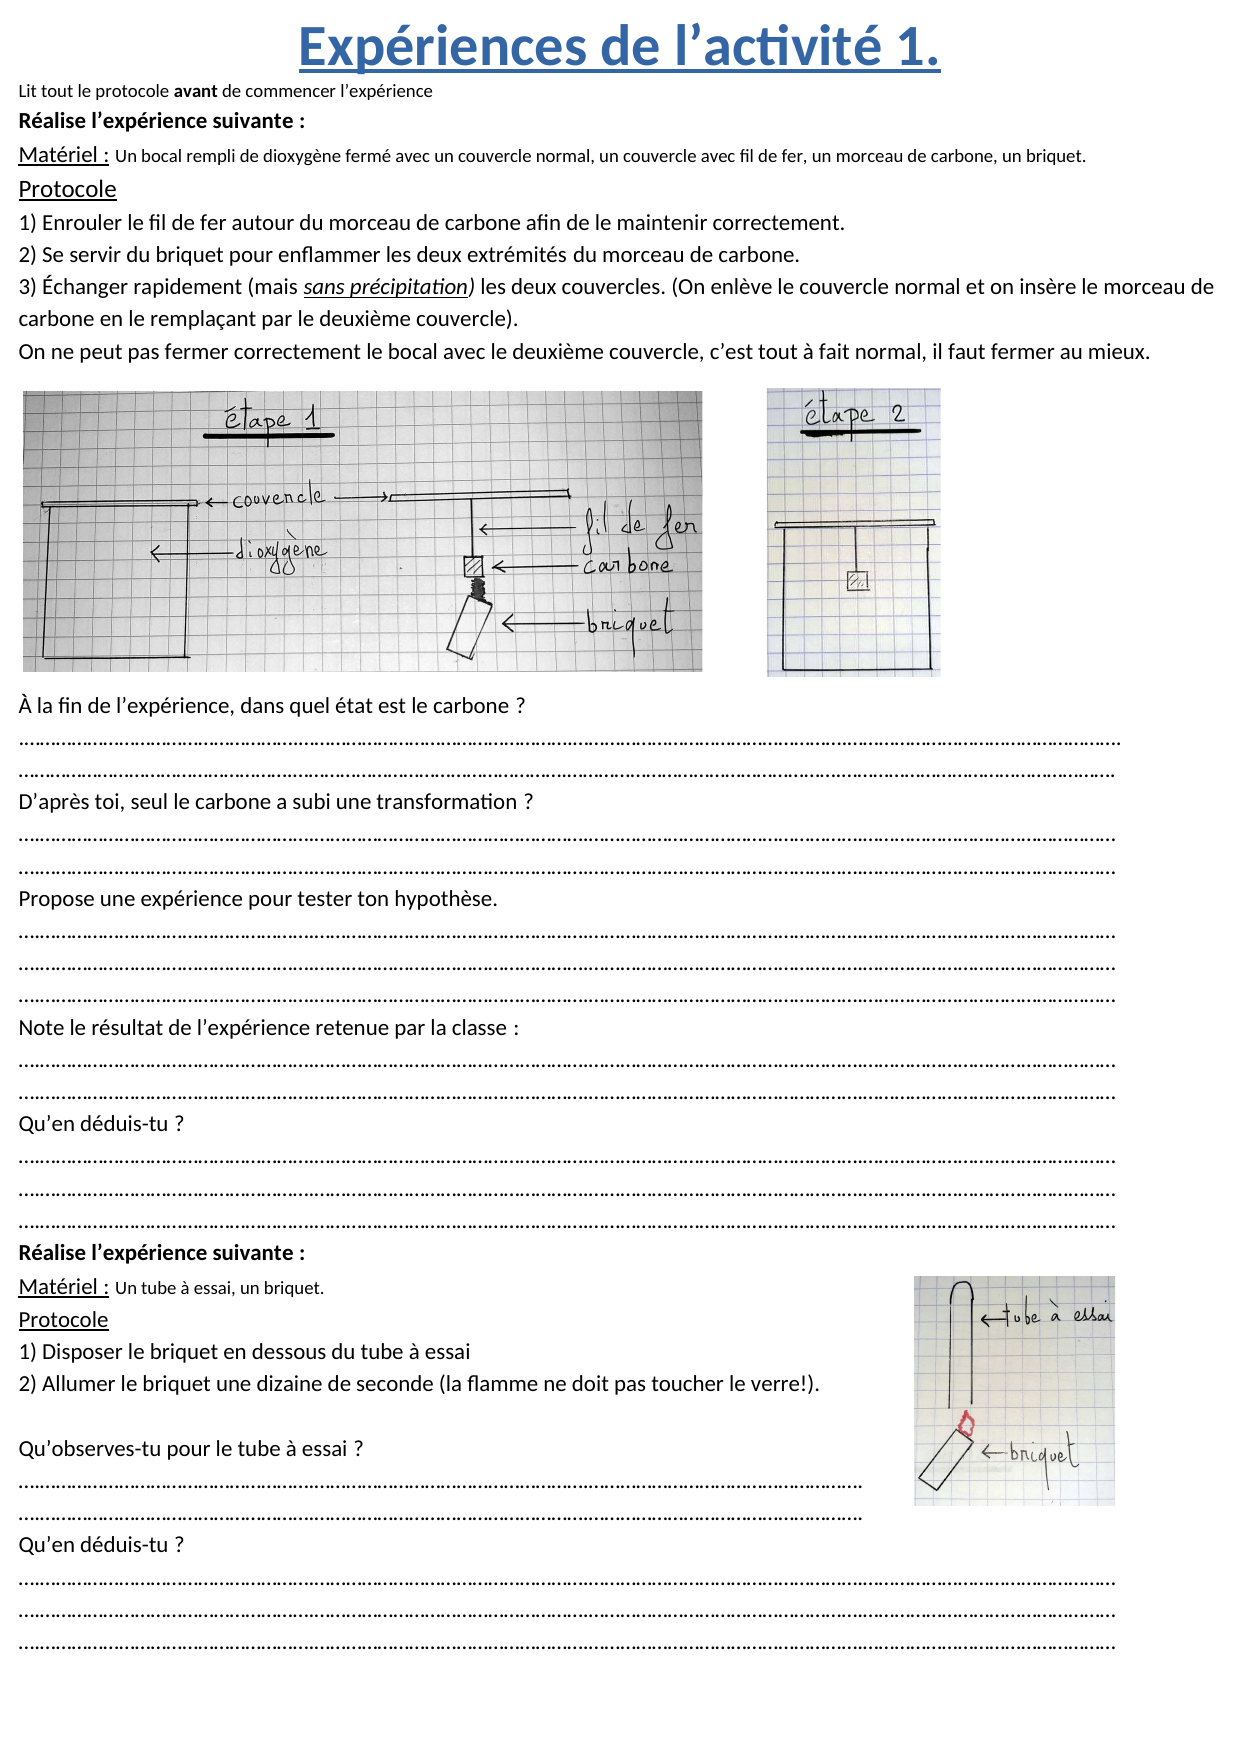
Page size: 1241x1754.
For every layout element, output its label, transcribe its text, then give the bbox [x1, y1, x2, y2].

text 2) Allumer le briquet une dizaine de seconde (la flamme ne doit pas toucher le verre!). [18, 1369, 914, 1398]
text ….…………………………………………….…………………………………………….…………………………………………….………………………………………… [18, 1045, 1221, 1073]
text ….…………………………………………….…………………………………………….…………………………………………….………………………………………… [18, 1627, 1221, 1655]
text Qu’observes-tu pour le tube à essai ? [18, 1434, 914, 1462]
text ….…………………………………………….…………………………………………….…………………………………………….………………………………………… [18, 1141, 1221, 1169]
text ….…………………………………………….…………………………………………….…………………………………………….………………………………………… [18, 981, 1221, 1008]
text Lit tout le protocole avant de commencer l’expérience [18, 79, 1221, 102]
picture [766, 388, 941, 677]
text ….…………………………………………….…………………………………………….…………………………………………….………………………………………… [18, 1206, 1221, 1234]
text Qu’en déduis-tu ? [18, 1109, 1221, 1137]
text 1) Disposer le briquet en dessous du tube à essai [18, 1337, 914, 1365]
text [1116, 1337, 1221, 1365]
text Protocole [18, 173, 1221, 203]
text 3) Échanger rapidement (mais sans précipitation) les deux couvercles. (On enlève le couvercle normal et on insère le morceau de carbone en le remplaçant par le deuxième couvercle). [18, 272, 1221, 333]
text [1116, 1466, 1221, 1494]
text Qu’en déduis-tu ? [18, 1531, 1221, 1558]
text [1116, 1305, 1221, 1333]
text .…………………………………………….…………………………………………….…………………………………………….…………………………………………….…………………………………………….…………………………………………….…………………………………………….……………………………………………. [18, 723, 1221, 783]
text 1) Enrouler le fil de fer autour du morceau de carbone afin de le maintenir correctement. [18, 208, 1221, 236]
text Matériel : Un bocal rempli de dioxygène fermé avec un couvercle normal, un couvercle avec fil de fer, un morceau de carbone, un briquet. [18, 138, 1221, 168]
text ….…………………………………………….…………………………………………….……………………………………………. [18, 1466, 914, 1494]
text ….…………………………………………….…………………………………………….…………………………………………….………………………………………… [18, 852, 1221, 880]
text Réalise l’expérience suivante : [18, 106, 1221, 134]
picture [23, 391, 703, 672]
text Matériel : Un tube à essai, un briquet. [18, 1270, 1221, 1301]
text ….…………………………………………….…………………………………………….…………………………………………….………………………………………… [18, 1174, 1221, 1202]
text ….…………………………………………….…………………………………………….…………………………………………….………………………………………… [18, 1595, 1221, 1623]
text Note le résultat de l’expérience retenue par la classe : [18, 1013, 1221, 1041]
text ….…………………………………………….…………………………………………….…………………………………………….………………………………………… [18, 1563, 1221, 1591]
text Réalise l’expérience suivante : [18, 1238, 1221, 1266]
text ….…………………………………………….…………………………………………….…………………………………………….………………………………………… [18, 948, 1221, 976]
text À la fin de l’expérience, dans quel état est le carbone ? [18, 691, 1221, 719]
text ….…………………………………………….…………………………………………….…………………………………………….………………………………………… [18, 1077, 1221, 1105]
text Protocole [18, 1305, 914, 1333]
text 2) Se servir du briquet pour enflammer les deux extrémités du morceau de carbone. [18, 240, 1221, 268]
text D’après toi, seul le carbone a subi une transformation ? [18, 787, 1221, 815]
text ….…………………………………………….…………………………………………….……………………………………………. [18, 1498, 1221, 1526]
picture [914, 1276, 1116, 1506]
text ….…………………………………………….…………………………………………….…………………………………………….………………………………………… [18, 916, 1221, 944]
text [1116, 1369, 1221, 1398]
text Propose une expérience pour tester ton hypothèse. [18, 884, 1221, 912]
title Expériences de l’activité 1. [18, 8, 1221, 79]
text [1116, 1434, 1221, 1462]
text On ne peut pas fermer correctement le bocal avec le deuxième couvercle, c’est tout à fait normal, il faut fermer au mieux. [18, 337, 1221, 365]
text ….…………………………………………….…………………………………………….…………………………………………….………………………………………… [18, 819, 1221, 848]
